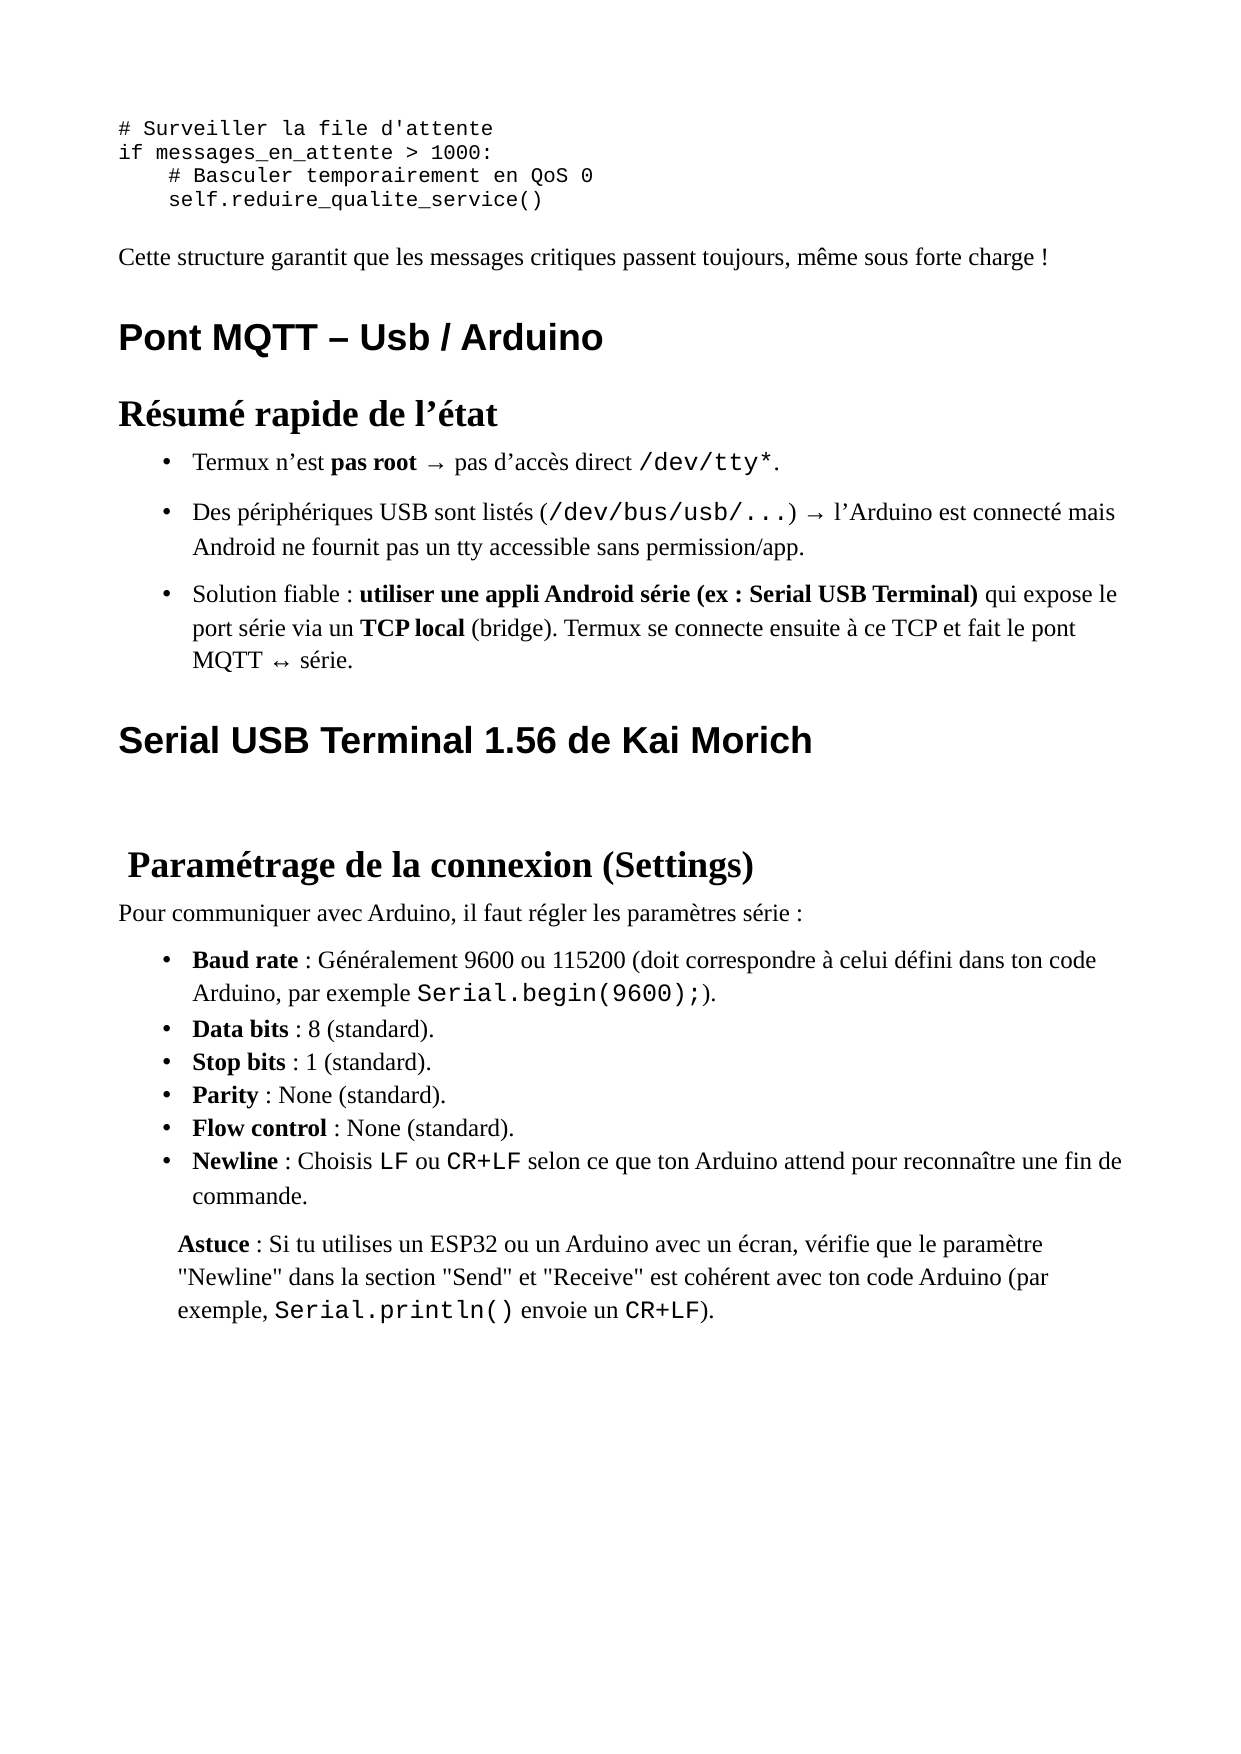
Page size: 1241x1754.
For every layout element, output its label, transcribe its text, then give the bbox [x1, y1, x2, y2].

list Parity : None (standard). [162, 1080, 1122, 1109]
list Stop bits : 1 (standard). [162, 1047, 1122, 1076]
list Data bits : 8 (standard). [162, 1014, 1122, 1043]
subtitle Serial USB Terminal 1.56 de Kai Morich [118, 718, 1122, 761]
text # Surveiller la file d'attente [118, 118, 1122, 142]
list Des périphériques USB sont listés (/dev/bus/usb/...) → l’Arduino est connecté mais Android ne fournit pas un tty accessible sans permission/app. [162, 497, 1122, 561]
text Astuce : Si tu utilises un ESP32 ou un Arduino avec un écran, vérifie que le paramètre "Newline" dans la section "Send" et "Receive" est cohérent avec ton code Arduino (par exemple, Serial.println() envoie un CR+LF). [177, 1229, 1063, 1326]
subtitle Résumé rapide de l’état [118, 391, 1122, 434]
subtitle Pont MQTT – Usb / Arduino [118, 315, 1122, 358]
text Cette structure garantit que les messages critiques passent toujours, même sous forte charge ! [118, 242, 1122, 271]
list Flow control : None (standard). [162, 1113, 1122, 1142]
subtitle Paramétrage de la connexion (Settings) [118, 842, 1122, 885]
list Solution fiable : utiliser une appli Android série (ex : Serial USB Terminal) qui expose le port série via un TCP local (bridge). Termux se connecte ensuite à ce TCP et fait le pont MQTT ↔ série. [162, 579, 1122, 674]
list Newline : Choisis LF ou CR+LF selon ce que ton Arduino attend pour reconnaître une fin de commande. [162, 1146, 1122, 1210]
text self.reduire_qualite_service() [118, 189, 1122, 213]
text # Basculer temporairement en QoS 0 [118, 165, 1122, 189]
list Termux n’est pas root → pas d’accès direct /dev/tty*. [162, 447, 1122, 478]
text if messages_en_attente > 1000: [118, 142, 1122, 165]
list Baud rate : Généralement 9600 ou 115200 (doit correspondre à celui défini dans ton code Arduino, par exemple Serial.begin(9600);). [162, 946, 1122, 1009]
text Pour communiquer avec Arduino, il faut régler les paramètres série : [118, 898, 1122, 927]
